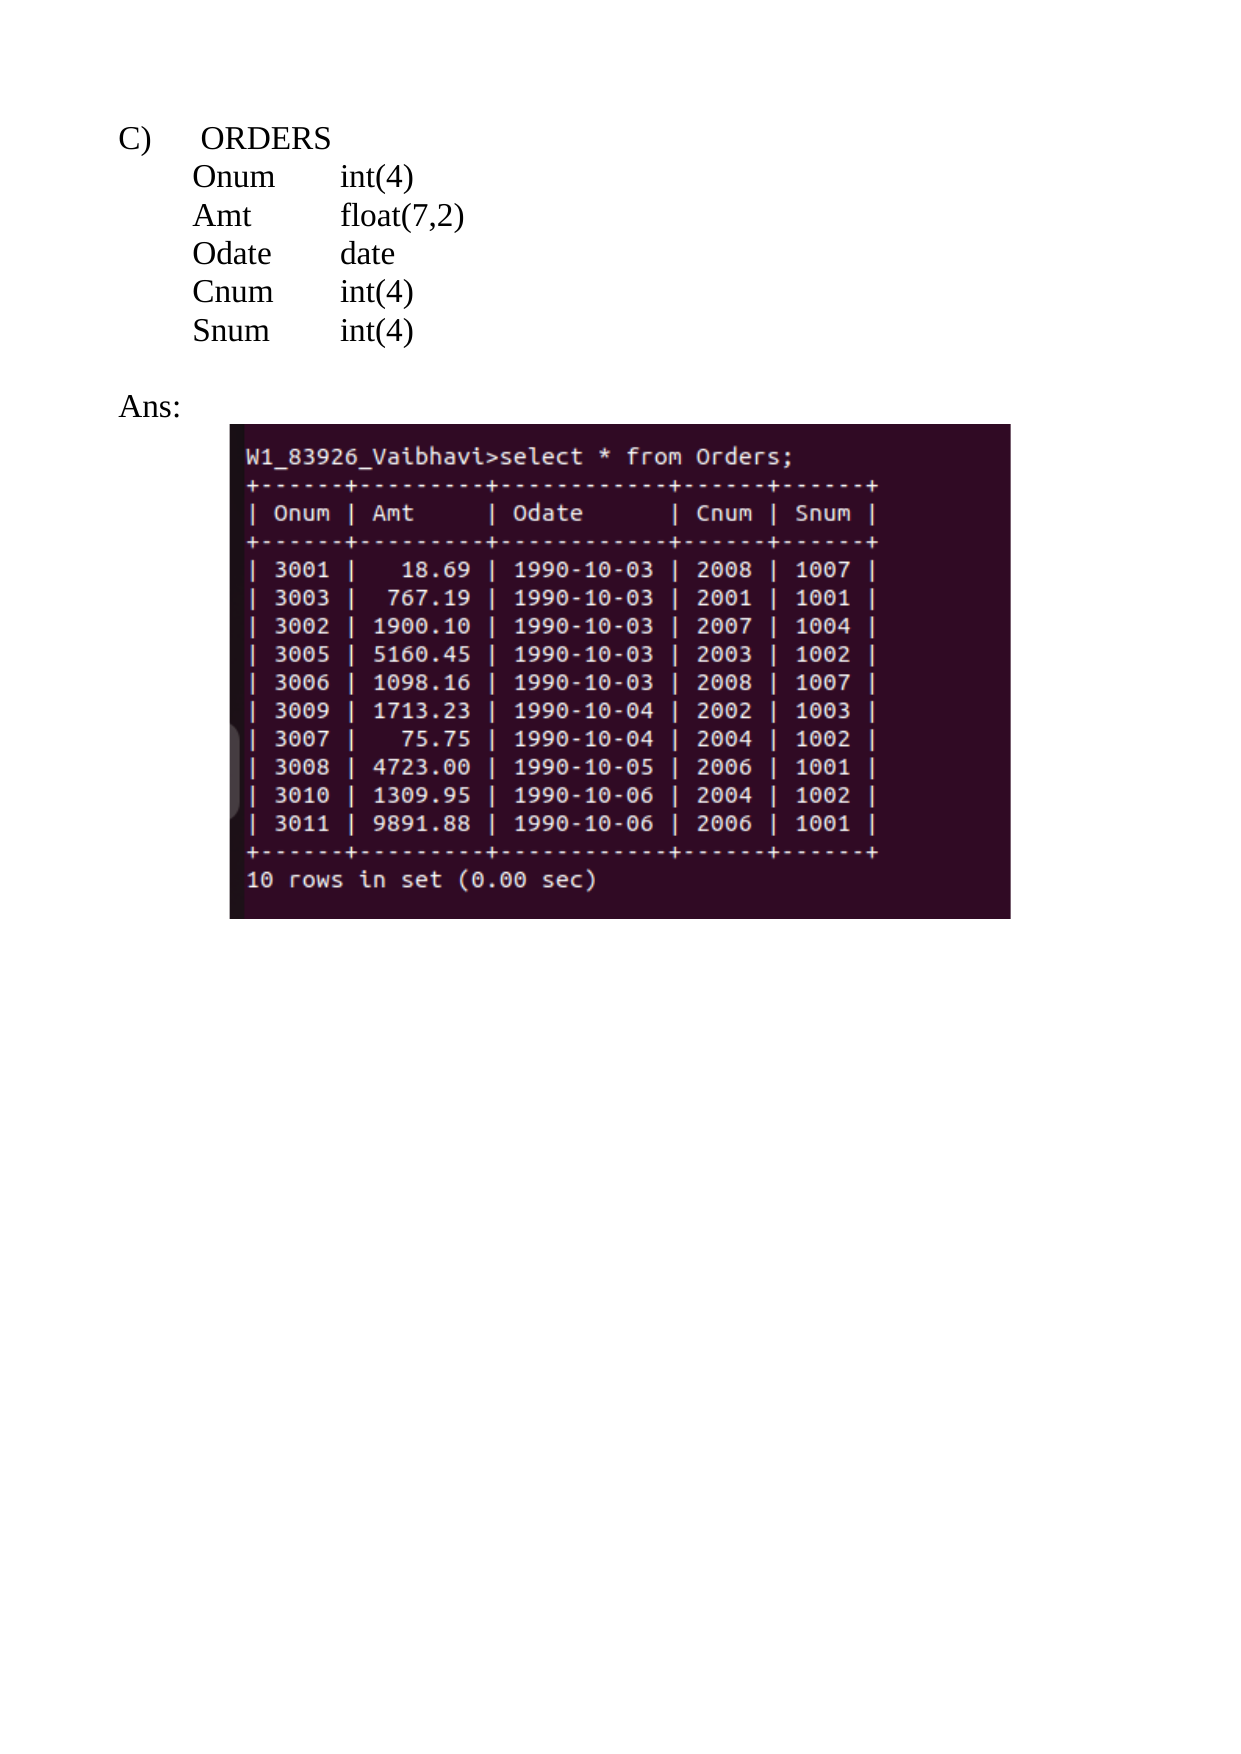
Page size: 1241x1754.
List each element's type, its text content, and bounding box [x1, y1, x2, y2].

text Onum int(4) [118, 156, 1122, 195]
text Snum int(4) [118, 310, 1122, 348]
text C) ORDERS [118, 118, 1122, 156]
text Cnum int(4) [118, 271, 1122, 310]
text Ans: [118, 386, 1122, 425]
picture [229, 424, 1011, 919]
text Amt float(7,2) [118, 195, 1122, 233]
text Odate date [118, 233, 1122, 271]
